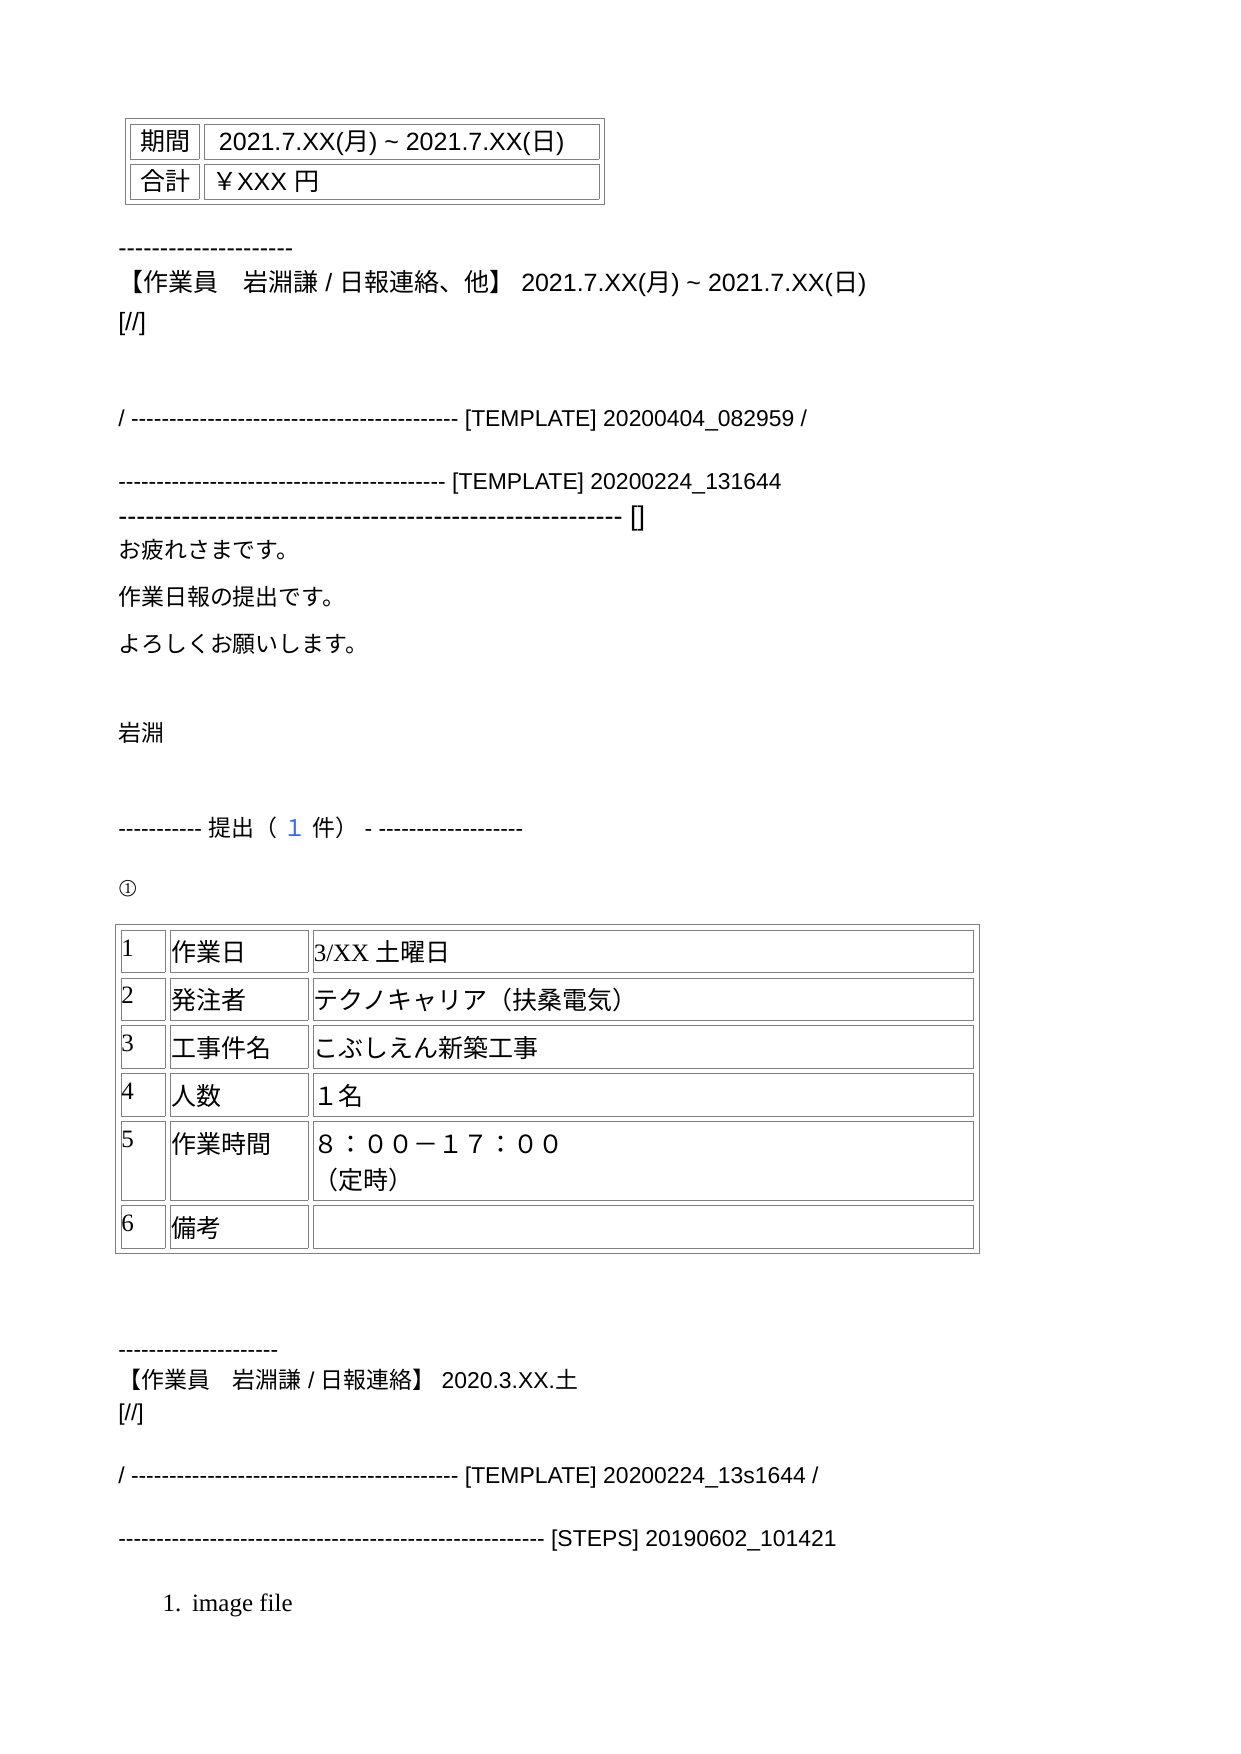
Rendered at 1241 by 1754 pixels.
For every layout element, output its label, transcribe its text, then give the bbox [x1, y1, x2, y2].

text [//] [118, 1399, 1122, 1425]
table_cell 作業時間 [168, 1116, 310, 1200]
table_header 1 [118, 925, 168, 972]
text ① [118, 873, 1122, 901]
text -------------------------------------------------------- [STEPS] 20190602_101421 [118, 1525, 1122, 1551]
table_cell 2 [118, 972, 168, 1020]
table_cell １名 [310, 1068, 976, 1116]
table_cell 6 [118, 1200, 168, 1248]
table_cell こぶしえん新築工事 [310, 1020, 976, 1068]
table_cell ８：００－１７：００ （定時） [310, 1116, 976, 1200]
text 【作業員 岩淵謙 / 日報連絡、他】 2021.7.XX(月) ~ 2021.7.XX(日) [118, 268, 1122, 296]
text 【作業員 岩淵謙 / 日報連絡】 2020.3.XX.土 [118, 1367, 1122, 1394]
list image file [162, 1588, 1122, 1617]
table_cell 発注者 [168, 972, 310, 1020]
table_cell 人数 [168, 1068, 310, 1116]
table_cell テクノキャリア（扶桑電気） [310, 972, 976, 1020]
text ----------- 提出（ １ 件） - ------------------- [118, 808, 1122, 844]
table_header 3/XX 土曜日 [310, 925, 976, 972]
text -------------------------------------------------------- [] [118, 499, 1122, 531]
text --------------------- [118, 1336, 1122, 1362]
text / ------------------------------------------- [TEMPLATE] 20200404_082959 / [118, 405, 1122, 431]
table_cell 工事件名 [168, 1020, 310, 1068]
text / ------------------------------------------- [TEMPLATE] 20200224_13s1644 / [118, 1462, 1122, 1488]
table_cell [310, 1200, 976, 1248]
text 作業日報の提出です。 [118, 584, 1122, 610]
table_header 2021.7.XX(月) ~ 2021.7.XX(日) [202, 119, 602, 158]
text ------------------------------------------- [TEMPLATE] 20200224_131644 [118, 468, 1122, 494]
table_cell 備考 [168, 1200, 310, 1248]
table_cell 5 [118, 1116, 168, 1200]
table_cell ￥XXX 円 [202, 159, 602, 199]
text お疲れさまです。 [118, 537, 1122, 563]
text --------------------- [118, 233, 1122, 262]
table_header 作業日 [168, 925, 310, 972]
table_cell [314, 1206, 973, 1248]
table_header 期間 [128, 119, 202, 158]
table_cell 4 [118, 1068, 168, 1116]
text よろしくお願いします。 [118, 631, 1122, 657]
text 岩淵 [118, 719, 1122, 746]
table_cell 3 [118, 1020, 168, 1068]
text [//] [118, 307, 1122, 336]
table_cell 合計 [128, 159, 202, 199]
